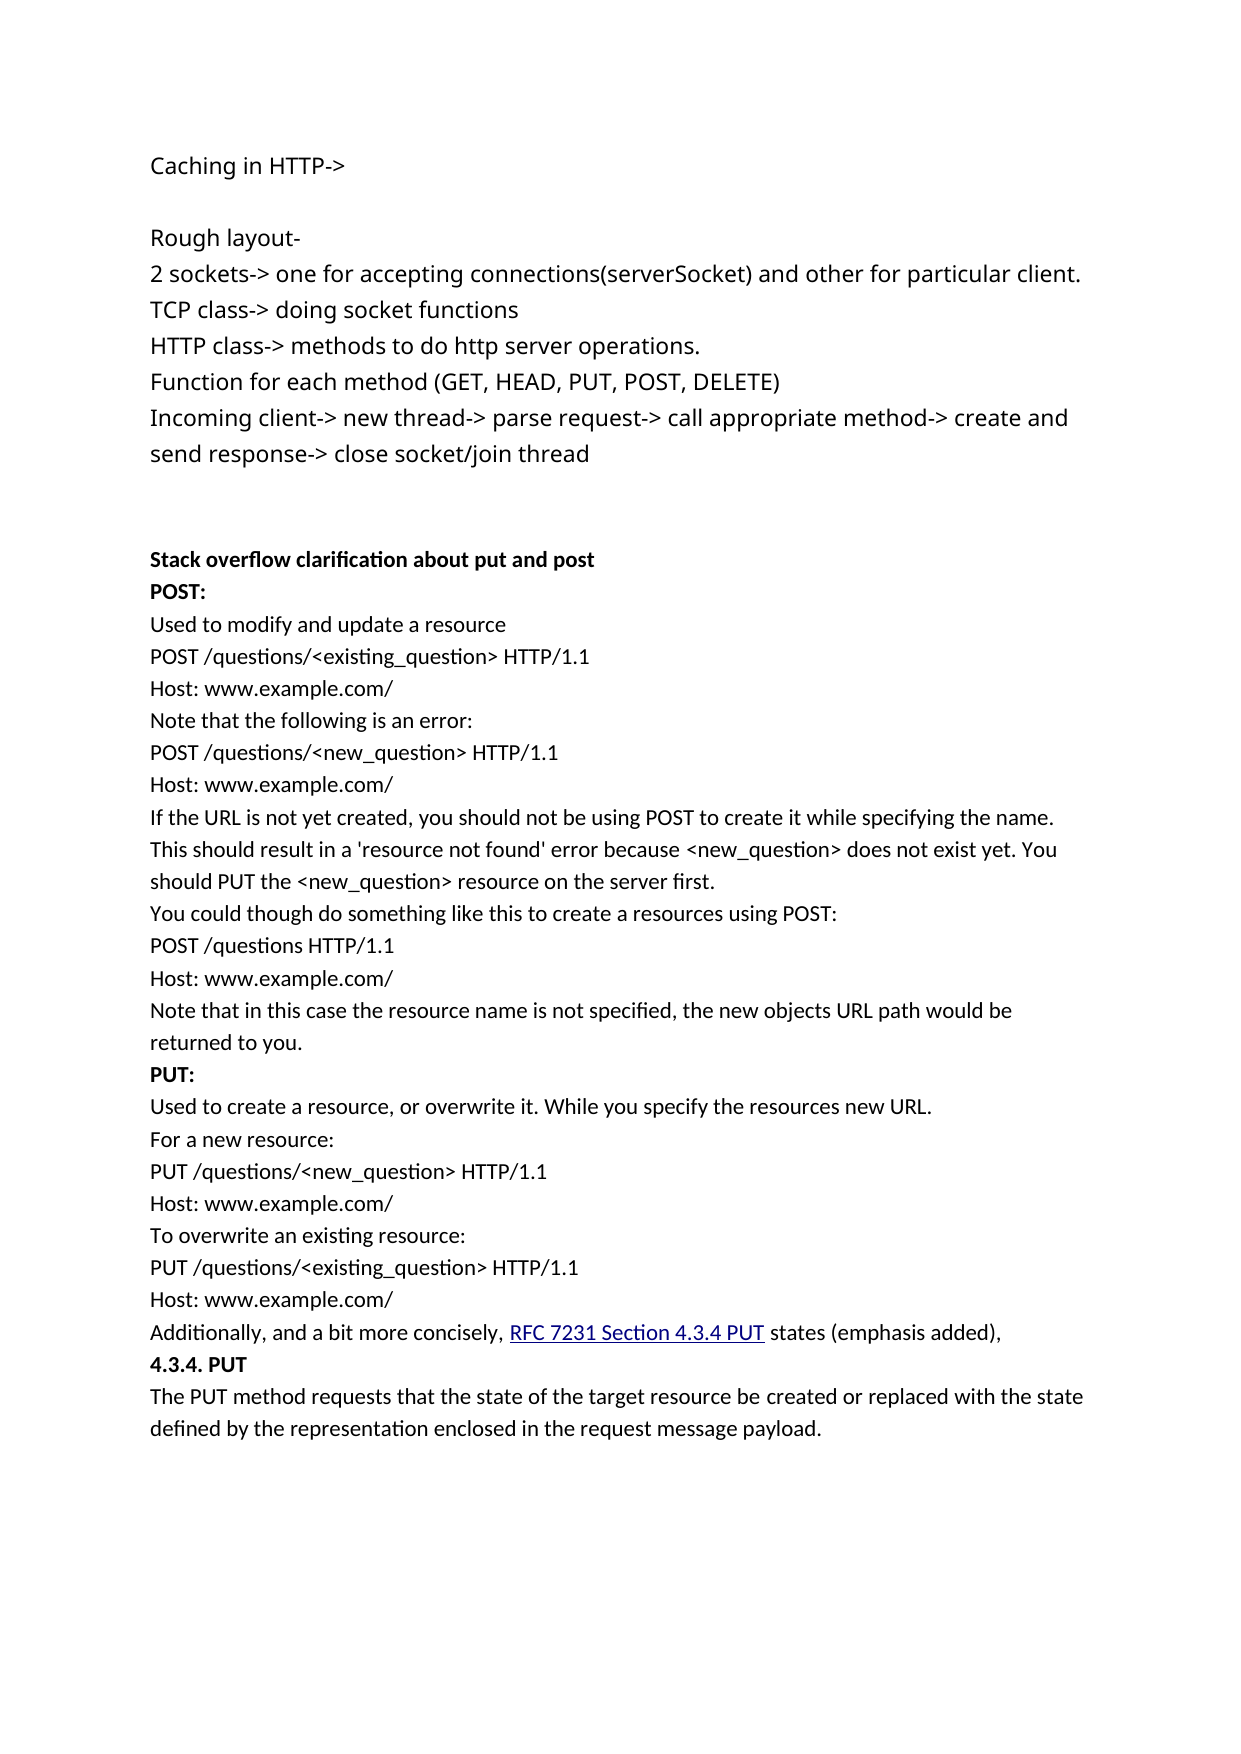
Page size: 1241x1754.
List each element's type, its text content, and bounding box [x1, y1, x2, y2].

text Stack overflow clarification about put and post [150, 545, 1090, 573]
text POST /questions/<new_question> HTTP/1.1 [150, 738, 1090, 766]
text Rough layout- [150, 222, 1090, 253]
text Used to modify and update a resource [150, 610, 1090, 638]
text For a new resource: [150, 1125, 1090, 1153]
text Additionally, and a bit more concisely, RFC 7231 Section 4.3.4 PUT states (emphasis added), [150, 1318, 1090, 1346]
text Note that in this case the resource name is not specified, the new objects URL path would be returned to you. [150, 996, 1090, 1056]
text To overwrite an existing resource: [150, 1221, 1090, 1249]
text Host: www.example.com/ [150, 964, 1090, 992]
text POST /questions/<existing_question> HTTP/1.1 [150, 642, 1090, 670]
text HTTP class-> methods to do http server operations. [150, 330, 1090, 361]
text Note that the following is an error: [150, 706, 1090, 734]
text Host: www.example.com/ [150, 1189, 1090, 1217]
text Host: www.example.com/ [150, 771, 1090, 799]
text Caching in HTTP-> [150, 150, 1090, 181]
text 2 sockets-> one for accepting connections(serverSocket) and other for particular client. [150, 258, 1090, 289]
text POST /questions HTTP/1.1 [150, 932, 1090, 959]
text PUT /questions/<existing_question> HTTP/1.1 [150, 1253, 1090, 1281]
text PUT: [150, 1060, 1090, 1088]
text Incoming client-> new thread-> parse request-> call appropriate method-> create and send response-> close socket/join thread [150, 402, 1090, 469]
text TCP class-> doing socket functions [150, 294, 1090, 325]
text POST: [150, 577, 1090, 606]
text The PUT method requests that the state of the target resource be created or replaced with the state defined by the representation enclosed in the request message payload. [150, 1382, 1090, 1442]
text Host: www.example.com/ [150, 674, 1090, 702]
text Host: www.example.com/ [150, 1286, 1090, 1314]
text If the URL is not yet created, you should not be using POST to create it while specifying the name. This should result in a 'resource not found' error because <new_question> does not exist yet. You should PUT the <new_question> resource on the server first. [150, 803, 1090, 895]
text Used to create a resource, or overwrite it. While you specify the resources new URL. [150, 1092, 1090, 1121]
text 4.3.4. PUT [150, 1350, 1090, 1378]
text PUT /questions/<new_question> HTTP/1.1 [150, 1157, 1090, 1185]
text You could though do something like this to create a resources using POST: [150, 899, 1090, 927]
text Function for each method (GET, HEAD, PUT, POST, DELETE) [150, 366, 1090, 397]
